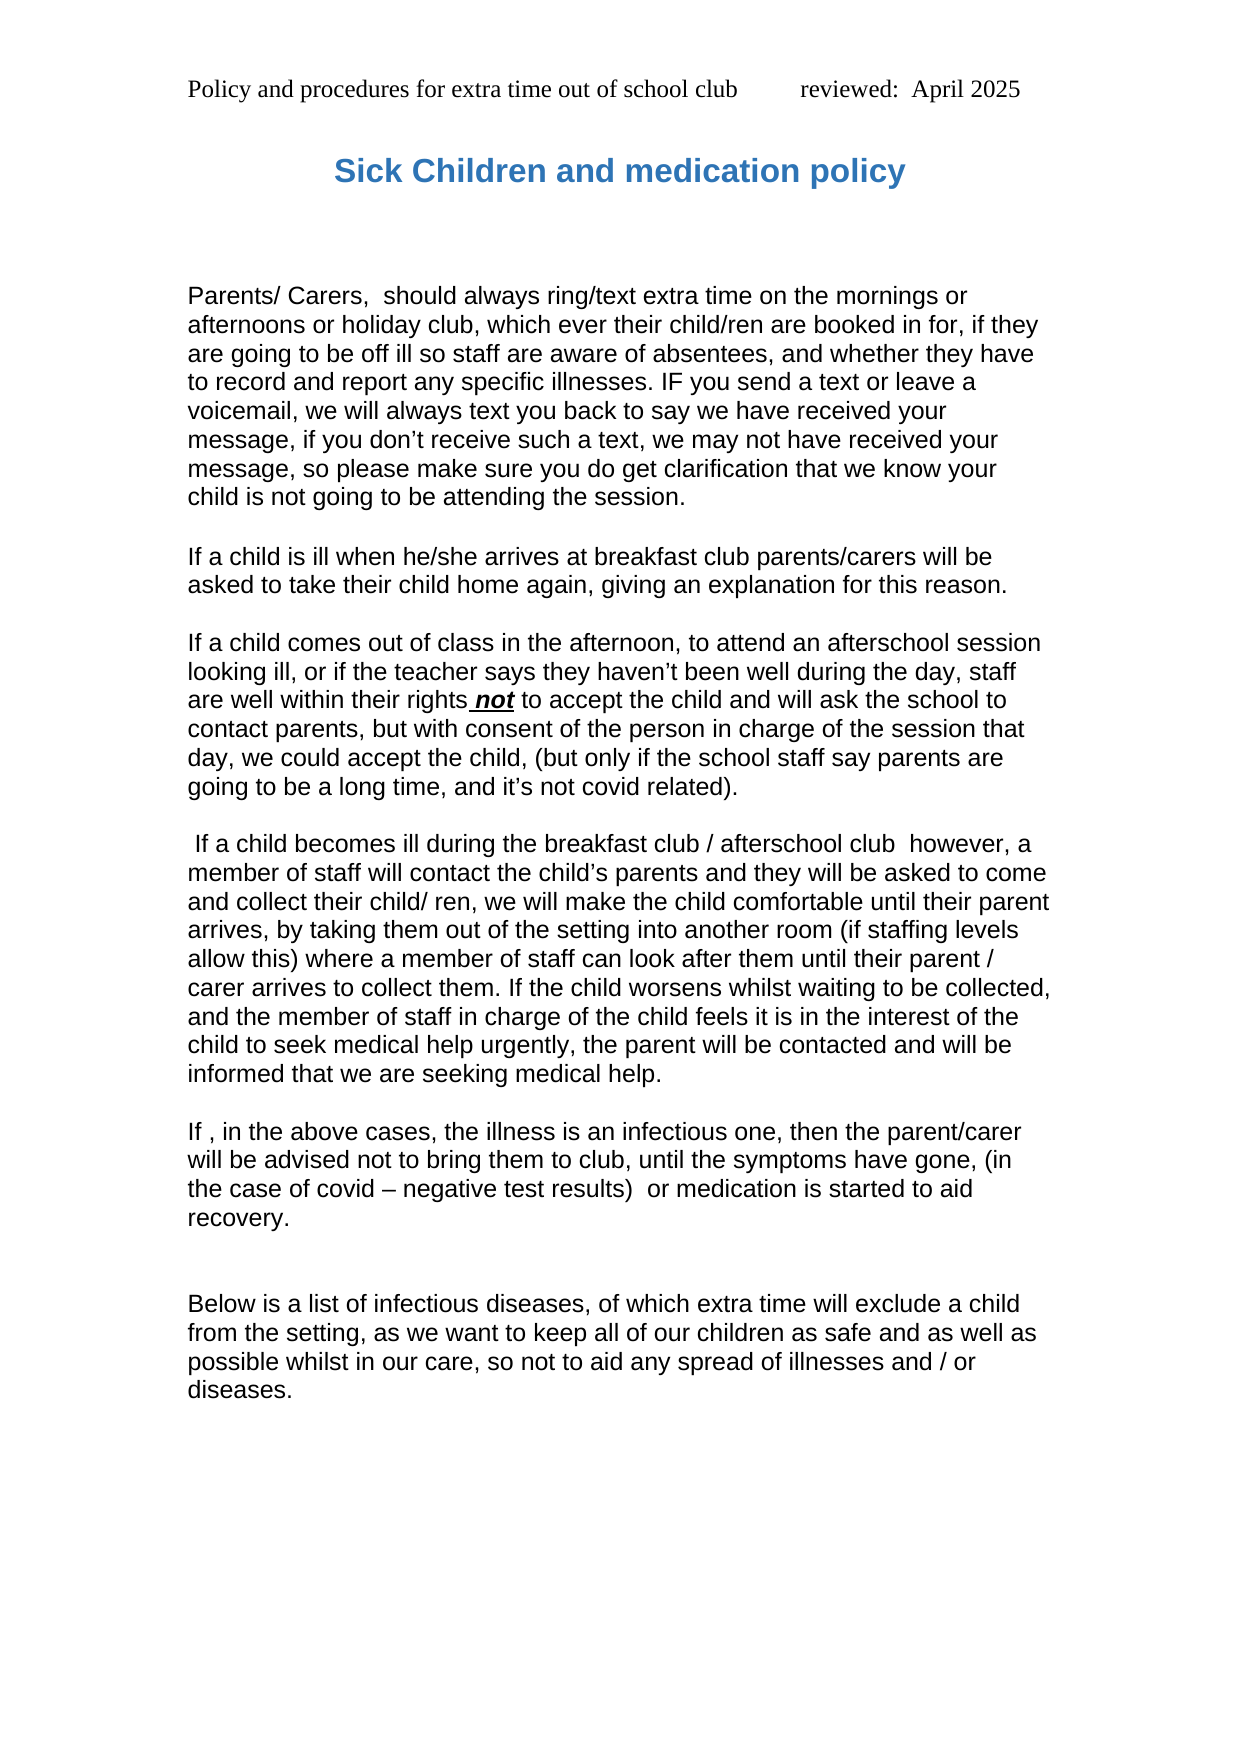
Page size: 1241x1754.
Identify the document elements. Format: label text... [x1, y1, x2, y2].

text Below is a list of infectious diseases, of which extra time will exclude a child from the setting, as we want to keep all of our children as safe and as well as possible whilst in our care, so not to aid any spread of illnesses and / or diseases. [187, 1289, 1053, 1404]
subtitle Sick Children and medication policy [187, 150, 1053, 189]
text Parents/ Carers, should always ring/text extra time on the mornings or afternoons or holiday club, which ever their child/ren are booked in for, if they are going to be off ill so staff are aware of absentees, and whether they have to record and report any specific illnesses. IF you send a text or leave a voicemail, we will always text you back to say we have received your message, if you don’t receive such a text, we may not have received your message, so please make sure you do get clarification that we know your child is not going to be attending the session. [187, 281, 1053, 511]
text If a child is ill when he/she arrives at breakfast club parents/carers will be asked to take their child home again, giving an explanation for this reason. [187, 542, 1053, 599]
text If a child becomes ill during the breakfast club / afterschool club however, a member of staff will contact the child’s parents and they will be asked to come and collect their child/ ren, we will make the child comfortable until their parent arrives, by taking them out of the setting into another room (if staffing levels allow this) where a member of staff can look after them until their parent / carer arrives to collect them. If the child worsens whilst waiting to be collected, and the member of staff in charge of the child feels it is in the interest of the child to seek medical help urgently, the parent will be contacted and will be informed that we are seeking medical help. [187, 829, 1053, 1088]
text If a child comes out of class in the afternoon, to attend an afterschool session looking ill, or if the teacher says they haven’t been well during the day, staff are well within their rights not to accept the child and will ask the school to contact parents, but with consent of the person in charge of the session that day, we could accept the child, (but only if the school staff say parents are going to be a long time, and it’s not covid related). [187, 628, 1053, 800]
text If , in the above cases, the illness is an infectious one, then the parent/carer will be advised not to bring them to club, until the symptoms have gone, (in the case of covid – negative test results) or medication is started to aid recovery. [187, 1117, 1053, 1232]
